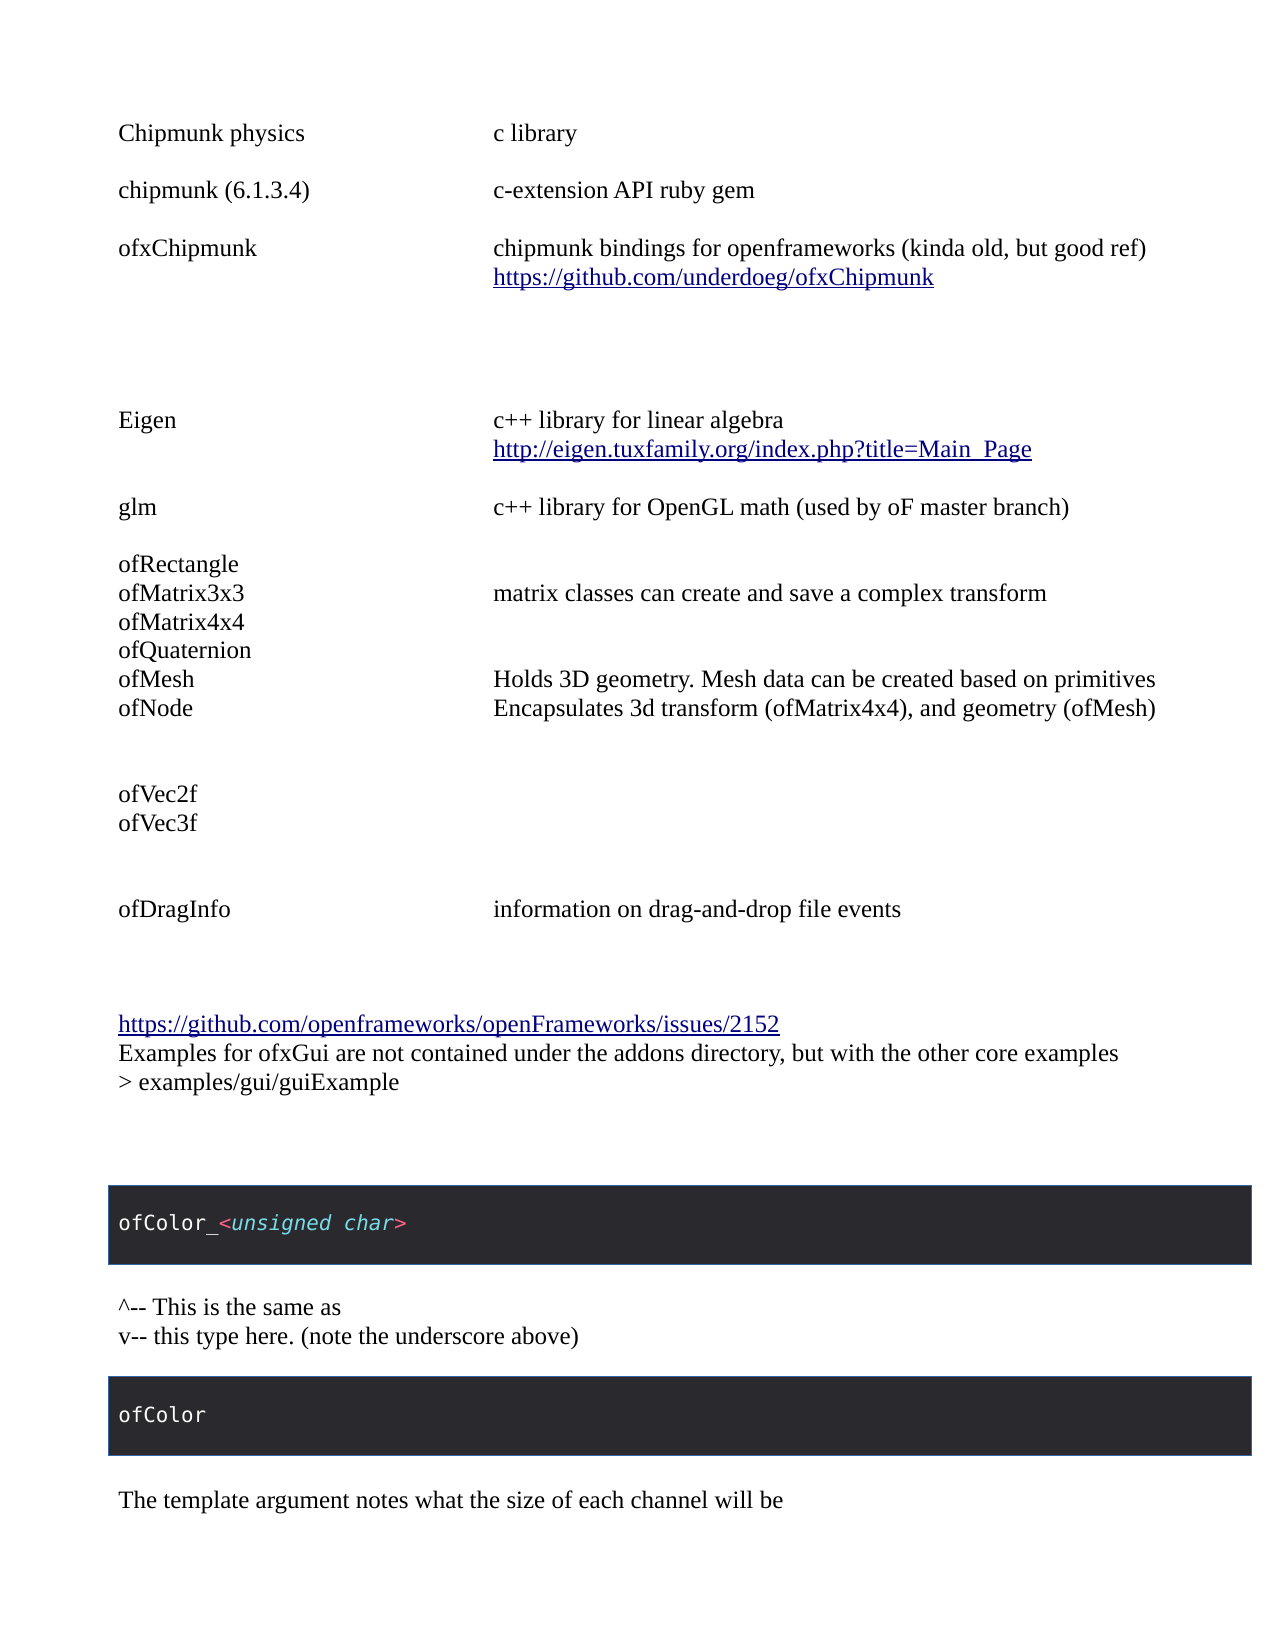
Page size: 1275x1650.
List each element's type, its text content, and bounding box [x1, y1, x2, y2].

text https://github.com/openframeworks/openFrameworks/issues/2152 [118, 1009, 1157, 1038]
text ofVec3f [118, 808, 1157, 837]
text ofMatrix3x3 matrix classes can create and save a complex transform [118, 578, 1157, 607]
text ofQuaternion [118, 636, 1157, 664]
text > examples/gui/guiExample [118, 1067, 1157, 1096]
text Eigen c++ library for linear algebra [118, 406, 1157, 434]
text ofMatrix4x4 [118, 607, 1157, 636]
text The template argument notes what the size of each channel will be [118, 1485, 1157, 1513]
text ofVec2f [118, 779, 1157, 808]
text ofxChipmunk chipmunk bindings for openframeworks (kinda old, but good ref) [118, 233, 1157, 262]
text ofRectangle [118, 549, 1157, 578]
text Examples for ofxGui are not contained under the addons directory, but with the other core examples [118, 1038, 1157, 1067]
text chipmunk (6.1.3.4) c-extension API ruby gem [118, 176, 1157, 204]
text ofNode Encapsulates 3d transform (ofMatrix4x4), and geometry (ofMesh) [118, 693, 1157, 722]
text ofDragInfo information on drag-and-drop file events [118, 894, 1157, 923]
text ofMesh Holds 3D geometry. Mesh data can be created based on primitives [118, 664, 1157, 693]
text ^-- This is the same as v-- this type here. (note the underscore above) [118, 1292, 1157, 1374]
text https://github.com/underdoeg/ofxChipmunk [118, 262, 1157, 291]
text http://eigen.tuxfamily.org/index.php?title=Main_Page [118, 434, 1157, 463]
text glm c++ library for OpenGL math (used by oF master branch) [118, 492, 1157, 521]
text Chipmunk physics c library [118, 118, 1157, 147]
